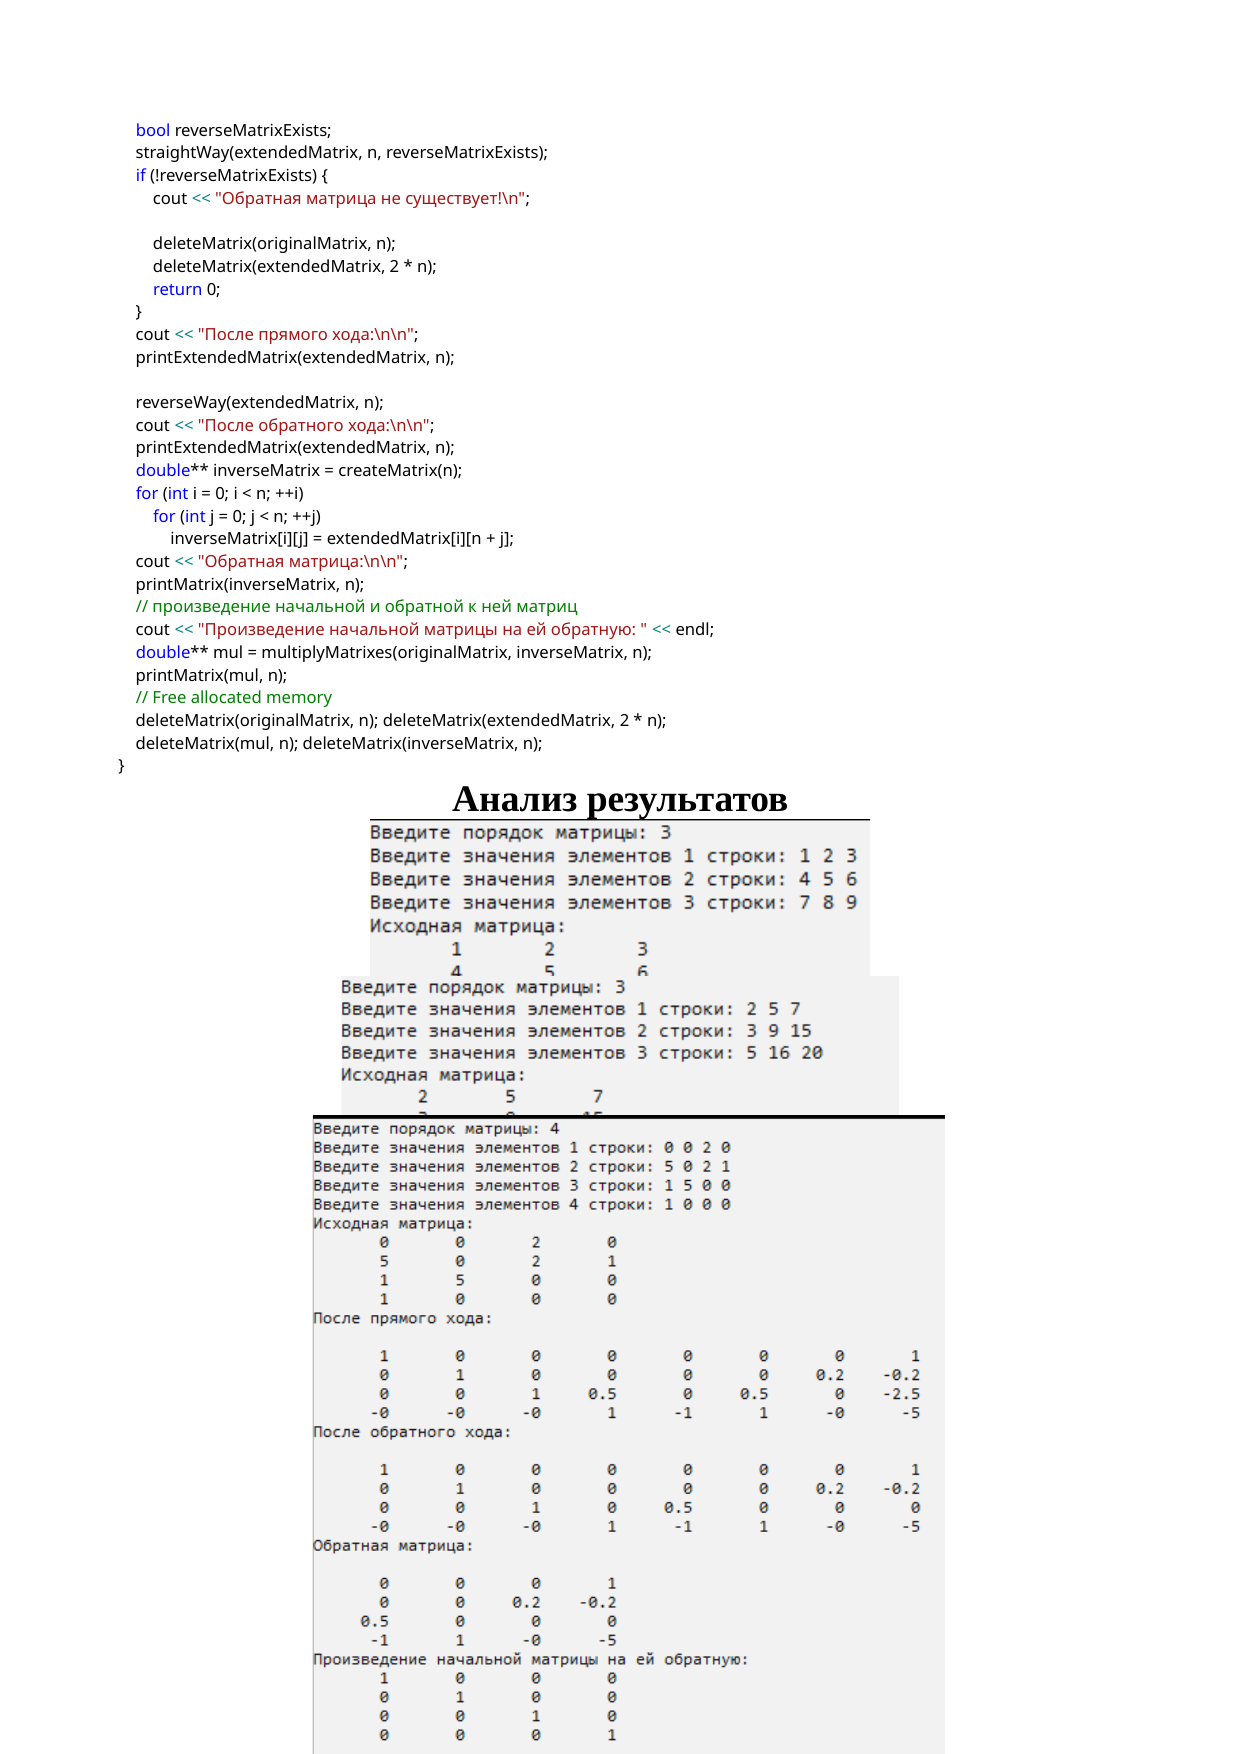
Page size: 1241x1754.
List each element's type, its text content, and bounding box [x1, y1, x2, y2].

text for (int i = 0; i < n; ++i) [118, 481, 1122, 504]
text } [118, 300, 1122, 322]
text printMatrix(inverseMatrix, n); [118, 572, 1122, 595]
picture [312, 819, 945, 1754]
text cout << "После обратного хода:\n\n"; [118, 413, 1122, 436]
text cout << "Обратная матрица:\n\n"; [118, 549, 1122, 572]
text double** mul = multiplyMatrixes(originalMatrix, inverseMatrix, n); [118, 640, 1122, 663]
text deleteMatrix(mul, n); deleteMatrix(inverseMatrix, n); [118, 731, 1122, 754]
text reverseWay(extendedMatrix, n); [118, 391, 1122, 413]
text straightWay(extendedMatrix, n, reverseMatrixExists); [118, 141, 1122, 163]
text // Free allocated memory [118, 686, 1122, 708]
text printExtendedMatrix(extendedMatrix, n); [118, 345, 1122, 368]
text return 0; [118, 277, 1122, 300]
text // произведение начальной и обратной к ней матриц [118, 595, 1122, 618]
text cout << "После прямого хода:\n\n"; [118, 322, 1122, 345]
text cout << "Обратная матрица не существует!\n"; [118, 186, 1122, 209]
text } [118, 754, 1122, 777]
text bool reverseMatrixExists; [118, 118, 1122, 141]
text cout << "Произведение начальной матрицы на ей обратную: " << endl; [118, 618, 1122, 640]
text deleteMatrix(originalMatrix, n); deleteMatrix(extendedMatrix, 2 * n); [118, 708, 1122, 731]
text double** inverseMatrix = createMatrix(n); [118, 459, 1122, 481]
text deleteMatrix(extendedMatrix, 2 * n); [118, 254, 1122, 277]
text inverseMatrix[i][j] = extendedMatrix[i][n + j]; [118, 527, 1122, 549]
text printMatrix(mul, n); [118, 663, 1122, 686]
text deleteMatrix(originalMatrix, n); [118, 232, 1122, 254]
text if (!reverseMatrixExists) { [118, 163, 1122, 186]
text printExtendedMatrix(extendedMatrix, n); [118, 436, 1122, 459]
text Анализ результатов [118, 777, 1122, 820]
text for (int j = 0; j < n; ++j) [118, 504, 1122, 527]
